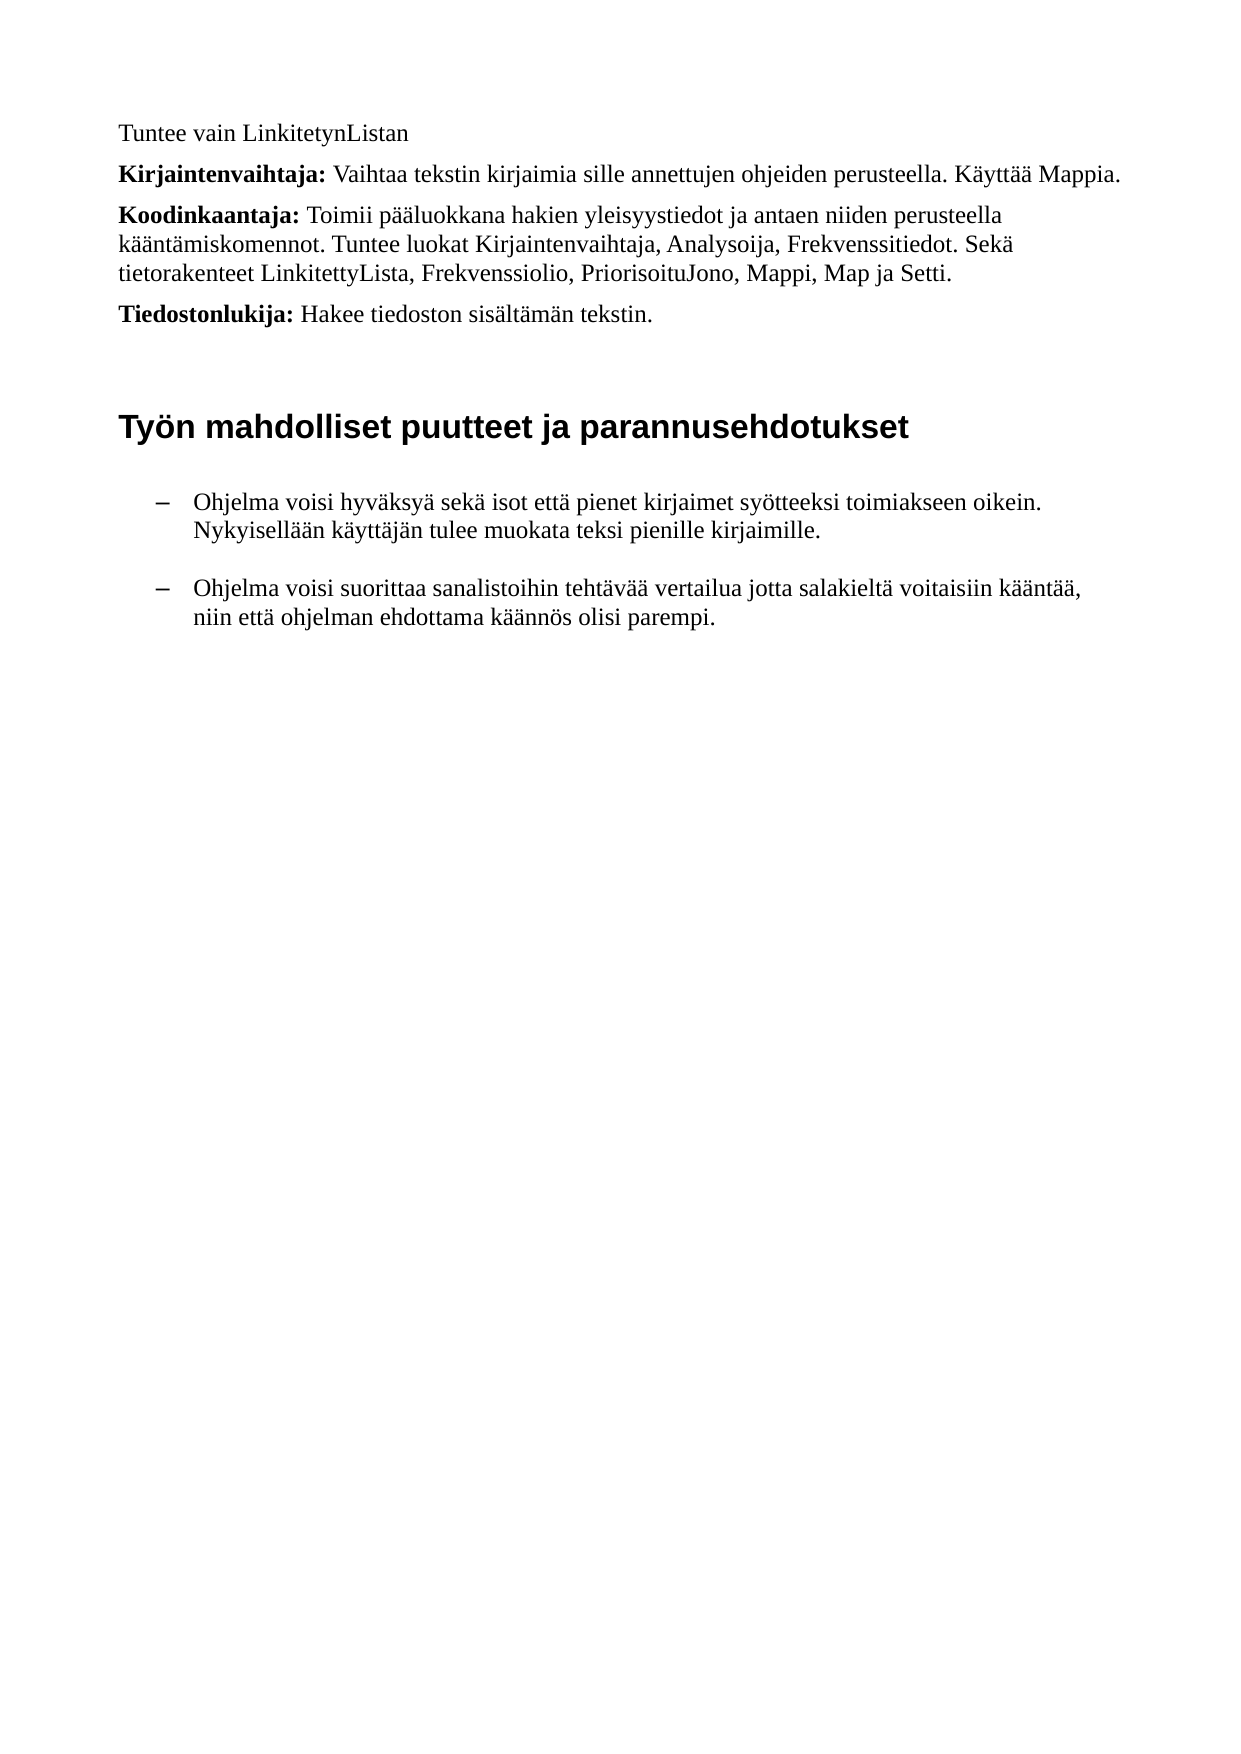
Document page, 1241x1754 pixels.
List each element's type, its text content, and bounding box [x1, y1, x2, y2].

subtitle Työn mahdolliset puutteet ja parannusehdotukset [118, 407, 1122, 446]
list Ohjelma voisi hyväksyä sekä isot että pienet kirjaimet syötteeksi toimiakseen oikein. Nykyisellään käyttäjän tulee muokata teksi pienille kirjaimille. [156, 487, 1122, 544]
text Tuntee vain LinkitetynListan [118, 118, 1122, 147]
text Tiedostonlukija: Hakee tiedoston sisältämän tekstin. [118, 299, 1122, 328]
list Ohjelma voisi suorittaa sanalistoihin tehtävää vertailua jotta salakieltä voitaisiin kääntää, niin että ohjelman ehdottama käännös olisi parempi. [156, 573, 1122, 631]
text Koodinkaantaja: Toimii pääluokkana hakien yleisyystiedot ja antaen niiden perusteella kääntämiskomennot. Tuntee luokat Kirjaintenvaihtaja, Analysoija, Frekvenssitiedot. Sekä tietorakenteet LinkitettyLista, Frekvenssiolio, PriorisoituJono, Mappi, Map ja Setti. [118, 201, 1122, 287]
text Kirjaintenvaihtaja: Vaihtaa tekstin kirjaimia sille annettujen ohjeiden perusteella. Käyttää Mappia. [118, 159, 1122, 188]
